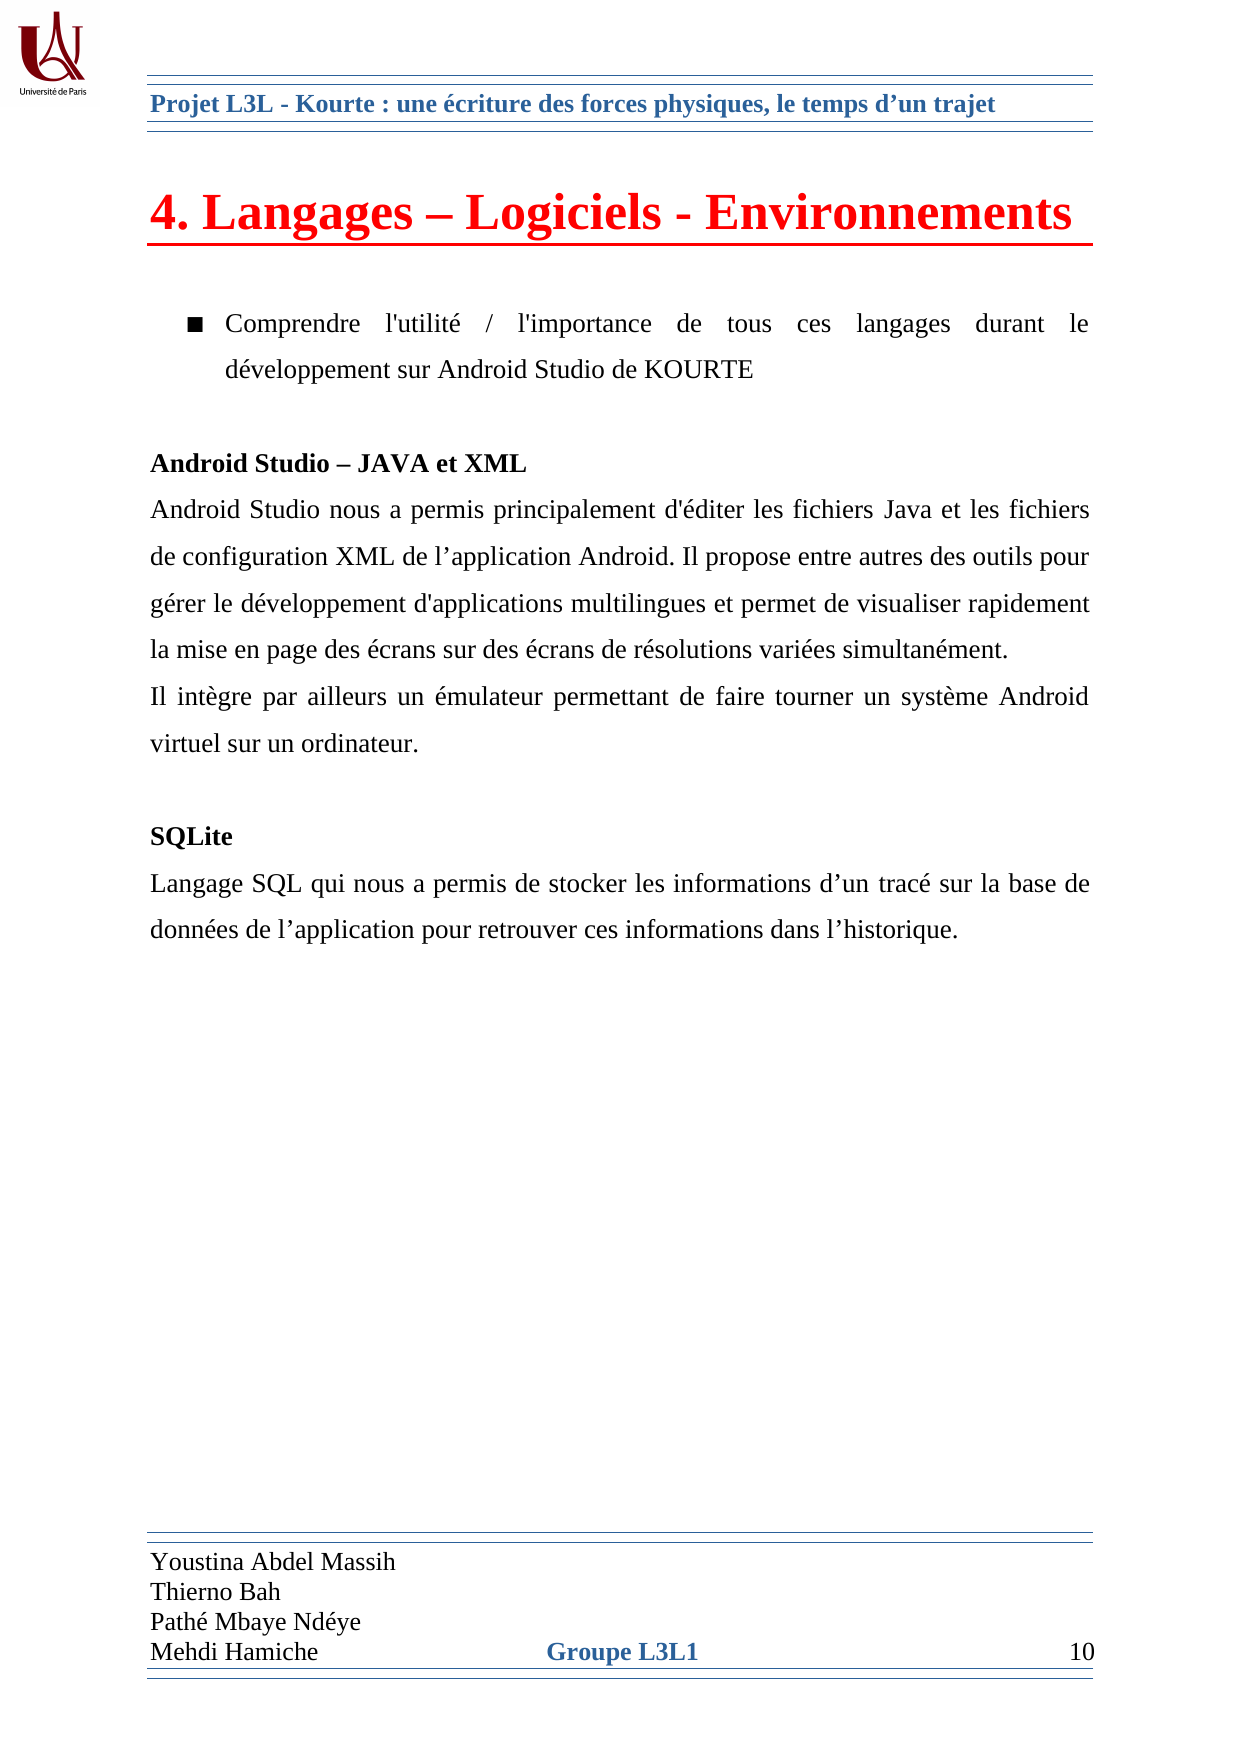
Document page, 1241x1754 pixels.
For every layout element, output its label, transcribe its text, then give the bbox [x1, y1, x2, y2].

text Android Studio nous a permis principalement d'éditer les fichiers Java et les fichiers de configuration XML de l’application Android. Il propose entre autres des outils pour gérer le développement d'applications multilingues et permet de visualiser rapidement la mise en page des écrans sur des écrans de résolutions variées simultanément. [150, 525, 1090, 540]
text Langage SQL qui nous a permis de stocker les informations d’un tracé sur la base de données de l’application pour retrouver ces informations dans l’historique. [150, 898, 1090, 945]
text Android Studio nous a permis principalement d'éditer les fichiers Java et les fichiers de configuration XML de l’application Android. Il propose entre autres des outils pour gérer le développement d'applications multilingues et permet de visualiser rapidement la mise en page des écrans sur des écrans de résolutions variées simultanément. [150, 571, 1090, 665]
subtitle 4. Langages – Logiciels - Environnements [147, 178, 1093, 243]
text SQLite [233, 820, 1090, 851]
text Android Studio – JAVA et XML [527, 447, 1090, 478]
list Comprendre l'utilité / l'importance de tous ces langages durant le développement sur Android Studio de KOURTE [187, 307, 1090, 385]
text Il intègre par ailleurs un émulateur permettant de faire tourner un système Android virtuel sur un ordinateur. [150, 711, 1090, 758]
picture [0, 0, 101, 107]
